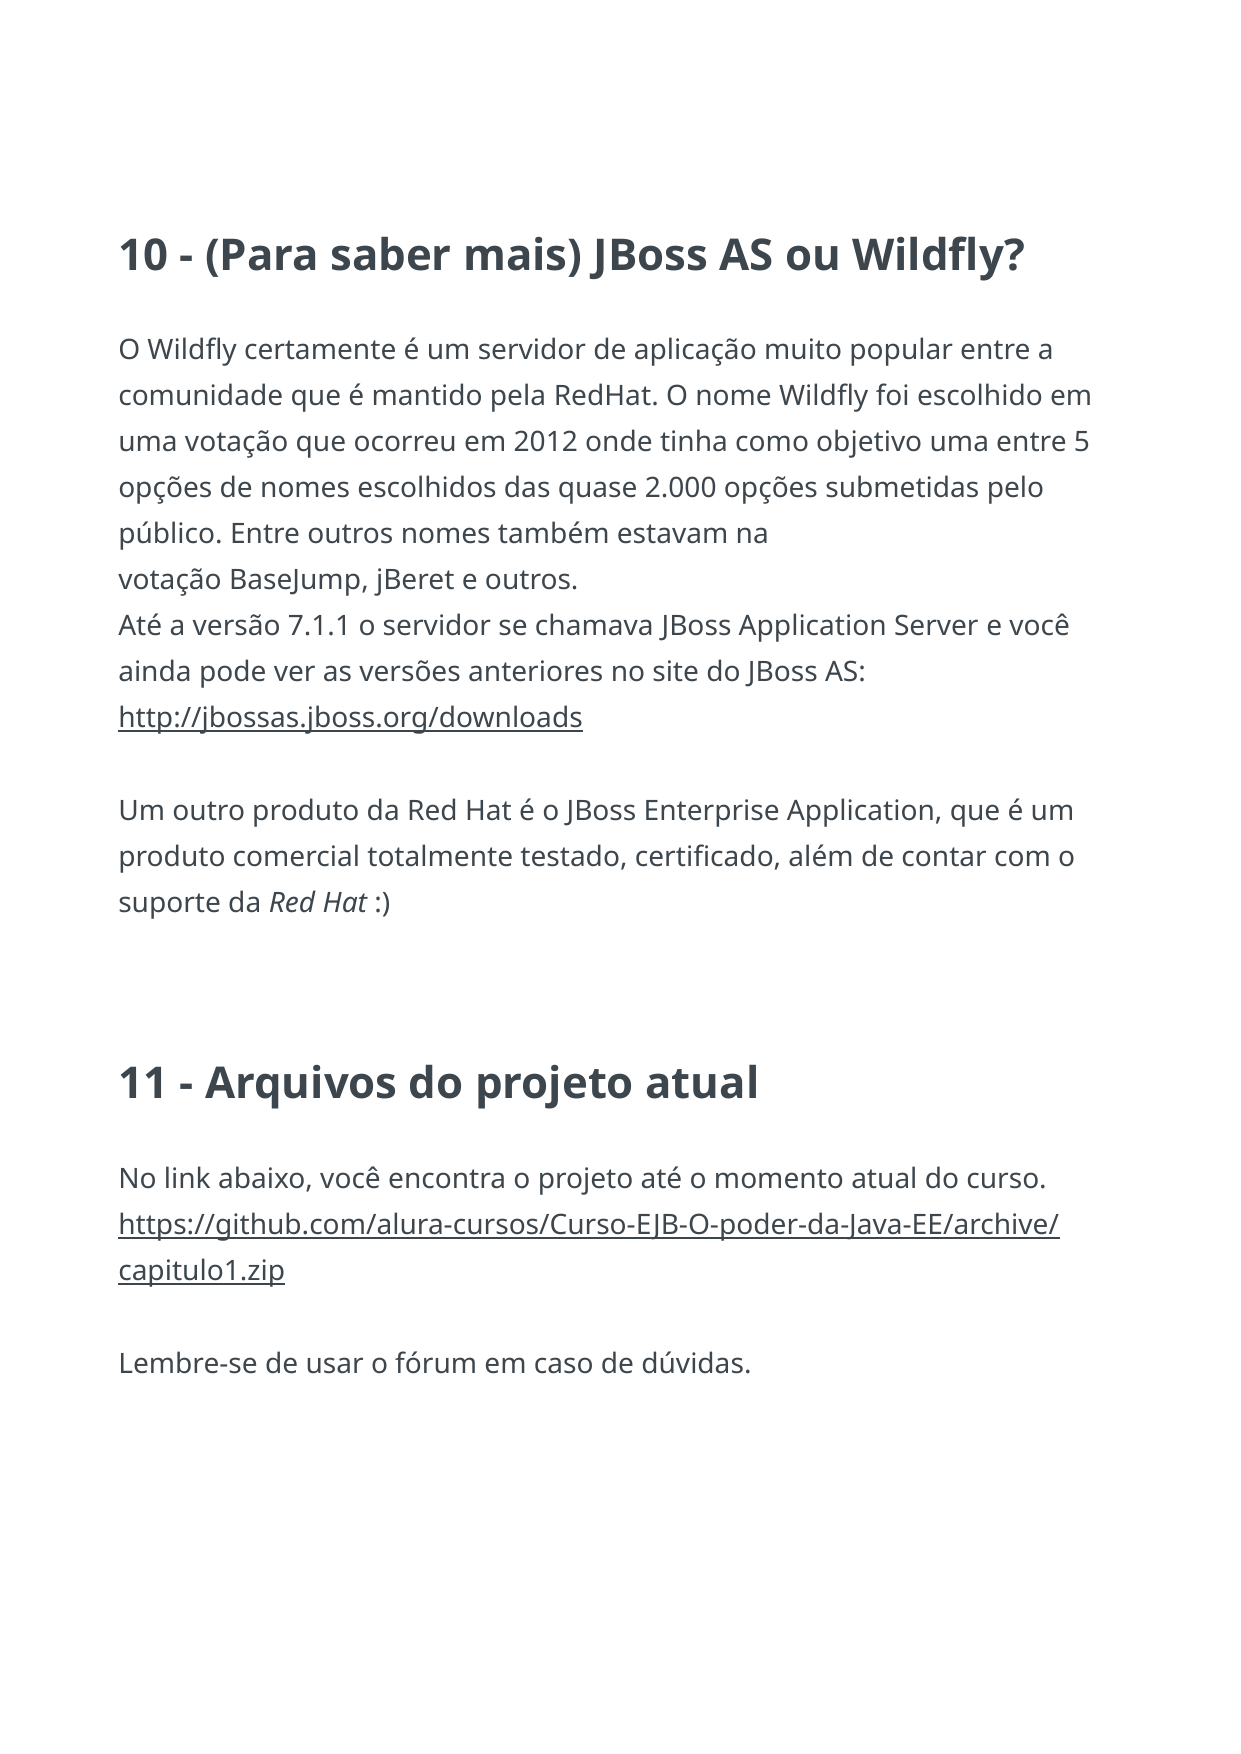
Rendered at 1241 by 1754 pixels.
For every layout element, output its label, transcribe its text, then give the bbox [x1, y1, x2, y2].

text Até a versão 7.1.1 o servidor se chamava JBoss Application Server e você ainda pode ver as versões anteriores no site do JBoss AS: [118, 605, 1122, 689]
subtitle 10 - (Para saber mais) JBoss AS ou Wildfly? [118, 223, 1122, 283]
text No link abaixo, você encontra o projeto até o momento atual do curso. [118, 1158, 1122, 1197]
text http://jbossas.jboss.org/downloads [118, 697, 1122, 736]
text O Wildfly certamente é um servidor de aplicação muito popular entre a comunidade que é mantido pela RedHat. O nome Wildfly foi escolhido em uma votação que ocorreu em 2012 onde tinha como objetivo uma entre 5 opções de nomes escolhidos das quase 2.000 opções submetidas pelo público. Entre outros nomes também estavam na votação BaseJump, jBeret e outros. [118, 330, 1122, 598]
subtitle 11 - Arquivos do projeto atual [118, 1052, 1122, 1111]
text Lembre-se de usar o fórum em caso de dúvidas. [118, 1343, 1122, 1381]
text https://github.com/alura-cursos/Curso-EJB-O-poder-da-Java-EE/archive/capitulo1.zip [118, 1204, 1122, 1288]
text Um outro produto da Red Hat é o JBoss Enterprise Application, que é um produto comercial totalmente testado, certificado, além de contar com o suporte da Red Hat :) [118, 790, 1122, 920]
